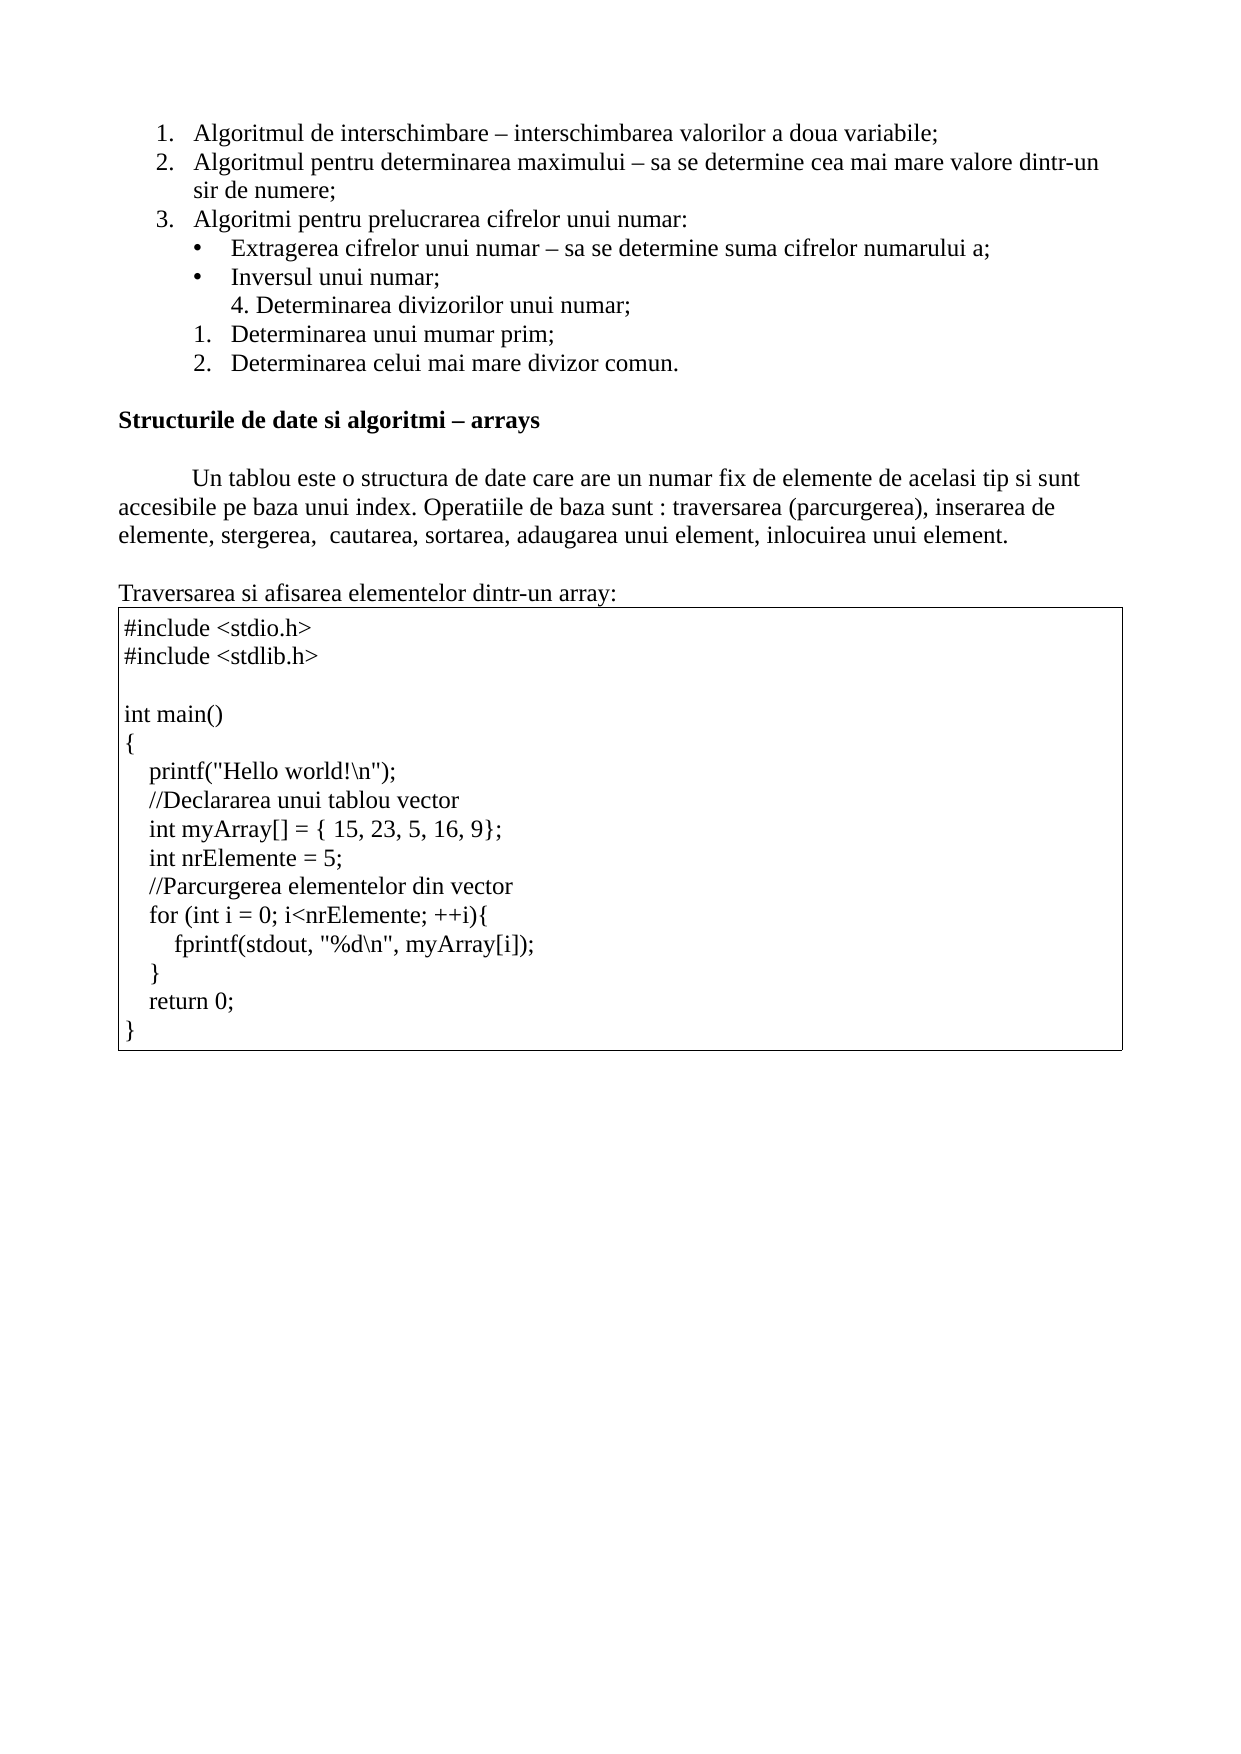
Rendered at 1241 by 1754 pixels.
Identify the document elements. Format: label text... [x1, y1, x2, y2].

list Algoritmul de interschimbare – interschimbarea valorilor a doua variabile; [156, 118, 1122, 147]
list 4. Determinarea divizorilor unui numar; [193, 291, 1122, 319]
list Inversul unui numar; [193, 262, 1122, 291]
list Algoritmul pentru determinarea maximului – sa se determine cea mai mare valore dintr-un sir de numere; [156, 147, 1122, 204]
text Structurile de date si algoritmi – arrays [118, 406, 1122, 434]
text Traversarea si afisarea elementelor dintr-un array: [118, 578, 1122, 607]
list Extragerea cifrelor unui numar – sa se determine suma cifrelor numarului a; [193, 233, 1122, 262]
table_header #include <stdio.h> #include <stdlib.h> int main() { printf("Hello world!\n"); //Declararea unui tablou vector int myArray[] = { 15, 23, 5, 16, 9}; int nrElemente = 5; //Parcurgerea elementelor din vector for (int i = 0; i<nrElemente; ++i){ fprintf(stdout, "%d\n", myArray[i]); } return 0; } [119, 608, 1122, 1050]
text Un tablou este o structura de date care are un numar fix de elemente de acelasi tip si sunt accesibile pe baza unui index. Operatiile de baza sunt : traversarea (parcurgerea), inserarea de elemente, stergerea, cautarea, sortarea, adaugarea unui element, inlocuirea unui element. [118, 463, 1122, 549]
list Algoritmi pentru prelucrarea cifrelor unui numar: [156, 204, 1122, 233]
list Determinarea celui mai mare divizor comun. [193, 348, 1122, 377]
list Determinarea unui mumar prim; [193, 319, 1122, 348]
